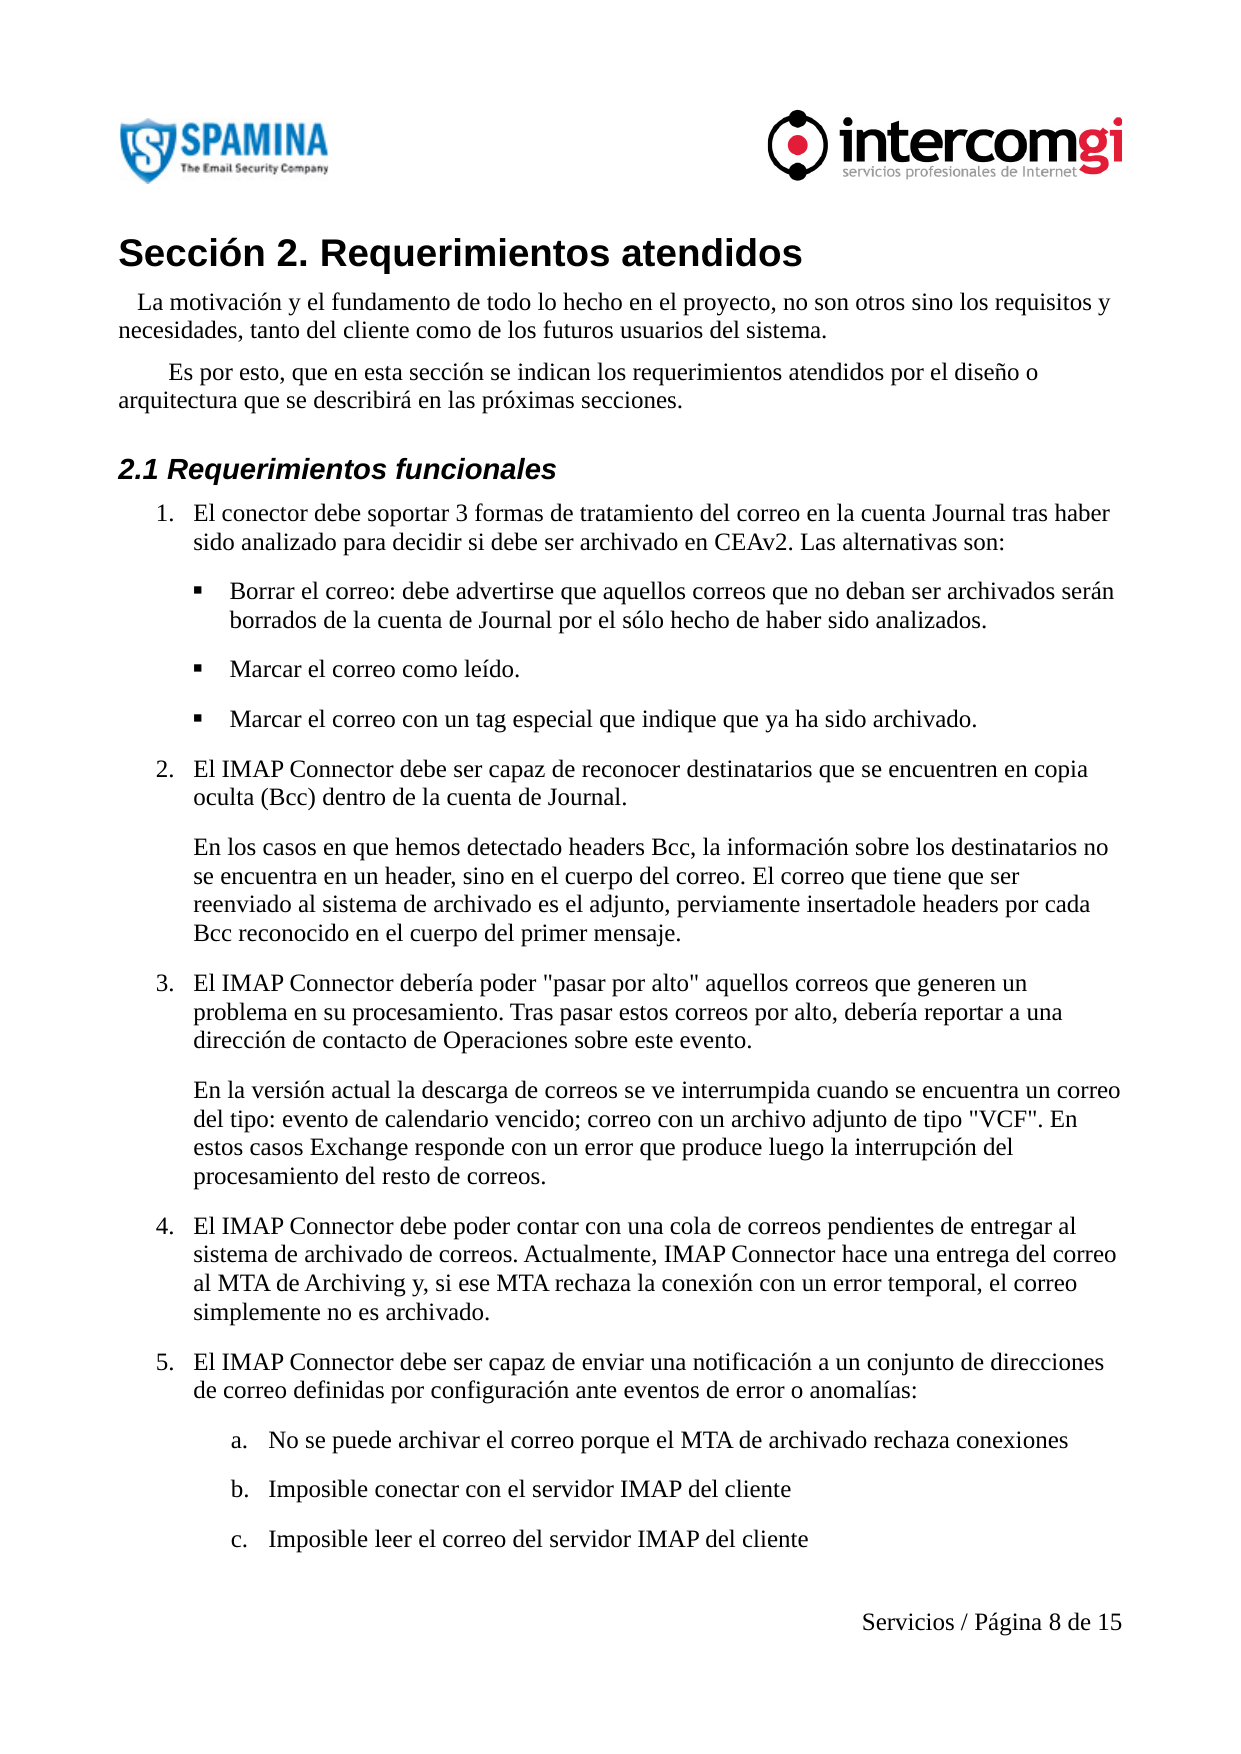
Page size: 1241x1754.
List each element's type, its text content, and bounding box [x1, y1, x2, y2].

list Imposible leer el correo del servidor IMAP del cliente [231, 1524, 1122, 1553]
list Borrar el correo: debe advertirse que aquellos correos que no deban ser archivados serán borrados de la cuenta de Journal por el sólo hecho de haber sido analizados. [192, 576, 1122, 634]
text Es por esto, que en esta sección se indican los requerimientos atendidos por el diseño o arquitectura que se describirá en las próximas secciones. [118, 357, 1122, 414]
picture [767, 109, 1123, 181]
subtitle Requerimientos atendidos [118, 230, 1122, 274]
list En los casos en que hemos detectado headers Bcc, la información sobre los destinatarios no se encuentra en un header, sino en el cuerpo del correo. El correo que tiene que ser reenviado al sistema de archivado es el adjunto, perviamente insertadole headers por cada Bcc reconocido en el cuerpo del primer mensaje. [193, 832, 1122, 947]
picture [120, 118, 329, 184]
list Marcar el correo como leído. [192, 654, 1122, 683]
list El conector debe soportar 3 formas de tratamiento del correo en la cuenta Journal tras haber sido analizado para decidir si debe ser archivado en CEAv2. Las alternativas son: [156, 498, 1122, 555]
subtitle Requerimientos funcionales [118, 452, 1122, 485]
text La motivación y el fundamento de todo lo hecho en el proyecto, no son otros sino los requisitos y necesidades, tanto del cliente como de los futuros usuarios del sistema. [118, 287, 1122, 344]
list El IMAP Connector debe poder contar con una cola de correos pendientes de entregar al sistema de archivado de correos. Actualmente, IMAP Connector hace una entrega del correo al MTA de Archiving y, si ese MTA rechaza la conexión con un error temporal, el correo simplemente no es archivado. [156, 1211, 1122, 1326]
list En la versión actual la descarga de correos se ve interrumpida cuando se encuentra un correo del tipo: evento de calendario vencido; correo con un archivo adjunto de tipo "VCF". En estos casos Exchange responde con un error que produce luego la interrupción del procesamiento del resto de correos. [193, 1075, 1122, 1190]
list El IMAP Connector debe ser capaz de reconocer destinatarios que se encuentren en copia oculta (Bcc) dentro de la cuenta de Journal. [156, 754, 1122, 811]
list No se puede archivar el correo porque el MTA de archivado rechaza conexiones [231, 1425, 1122, 1454]
list El IMAP Connector debería poder "pasar por alto" aquellos correos que generen un problema en su procesamiento. Tras pasar estos correos por alto, debería reportar a una dirección de contacto de Operaciones sobre este evento. [156, 968, 1122, 1054]
list Imposible conectar con el servidor IMAP del cliente [231, 1474, 1122, 1503]
list Marcar el correo con un tag especial que indique que ya ha sido archivado. [192, 704, 1122, 733]
list El IMAP Connector debe ser capaz de enviar una notificación a un conjunto de direcciones de correo definidas por configuración ante eventos de error o anomalías: [156, 1347, 1122, 1404]
